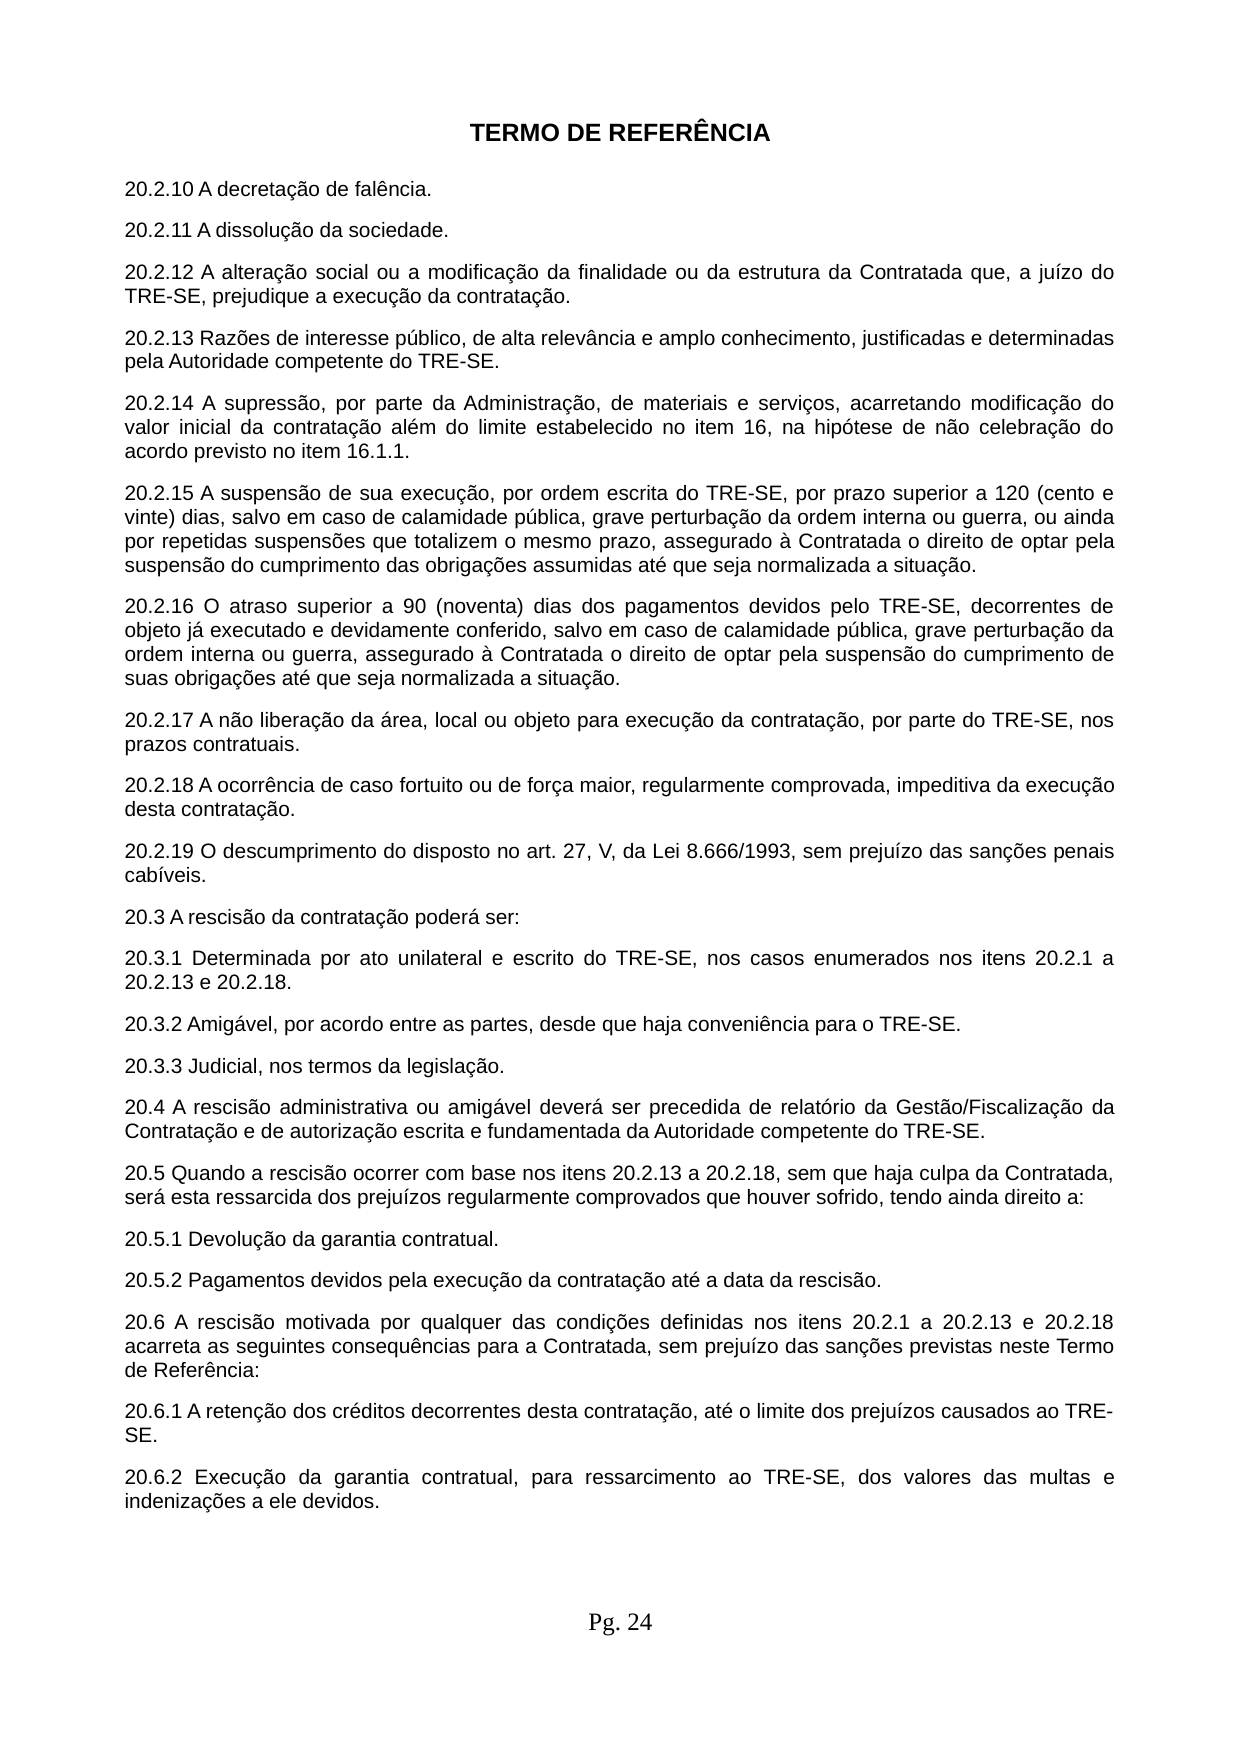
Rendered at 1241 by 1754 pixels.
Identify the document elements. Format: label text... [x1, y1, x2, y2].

text 20.2.16 O atraso superior a 90 (noventa) dias dos pagamentos devidos pelo TRE-SE, decorrentes de objeto já executado e devidamente conferido, salvo em caso de calamidade pública, grave perturbação da ordem interna ou guerra, assegurado à Contratada o direito de optar pela suspensão do cumprimento de suas obrigações até que seja normalizada a situação. [124, 594, 1116, 690]
text 20.2.12 A alteração social ou a modificação da finalidade ou da estrutura da Contratada que, a juízo do TRE-SE, prejudique a execução da contratação. [124, 260, 1116, 308]
text 20.5 Quando a rescisão ocorrer com base nos itens 20.2.13 a 20.2.18, sem que haja culpa da Contratada, será esta ressarcida dos prejuízos regularmente comprovados que houver sofrido, tendo ainda direito a: [124, 1161, 1116, 1209]
text 20.2.11 A dissolução da sociedade. [124, 218, 1116, 242]
text 20.4 A rescisão administrativa ou amigável deverá ser precedida de relatório da Gestão/Fiscalização da Contratação e de autorização escrita e fundamentada da Autoridade competente do TRE-SE. [124, 1095, 1116, 1143]
text 20.6.1 A retenção dos créditos decorrentes desta contratação, até o limite dos prejuízos causados ao TRE-SE. [124, 1399, 1116, 1447]
text 20.3.2 Amigável, por acordo entre as partes, desde que haja conveniência para o TRE-SE. [124, 1012, 1116, 1036]
text 20.5.1 Devolução da garantia contratual. [124, 1226, 1116, 1250]
text 20.2.17 A não liberação da área, local ou objeto para execução da contratação, por parte do TRE-SE, nos prazos contratuais. [124, 708, 1116, 756]
text 20.3.1 Determinada por ato unilateral e escrito do TRE-SE, nos casos enumerados nos itens 20.2.1 a 20.2.13 e 20.2.18. [124, 946, 1116, 994]
text 20.3.3 Judicial, nos termos da legislação. [124, 1053, 1116, 1077]
text 20.2.10 A decretação de falência. [124, 176, 1116, 200]
text 20.2.15 A suspensão de sua execução, por ordem escrita do TRE-SE, por prazo superior a 120 (cento e vinte) dias, salvo em caso de calamidade pública, grave perturbação da ordem interna ou guerra, ou ainda por repetidas suspensões que totalizem o mesmo prazo, assegurado à Contratada o direito de optar pela suspensão do cumprimento das obrigações assumidas até que seja normalizada a situação. [124, 481, 1116, 576]
text 20.2.18 A ocorrência de caso fortuito ou de força maior, regularmente comprovada, impeditiva da execução desta contratação. [124, 773, 1116, 821]
text 20.5.2 Pagamentos devidos pela execução da contratação até a data da rescisão. [124, 1268, 1116, 1292]
text 20.6 A rescisão motivada por qualquer das condições definidas nos itens 20.2.1 a 20.2.13 e 20.2.18 acarreta as seguintes consequências para a Contratada, sem prejuízo das sanções previstas neste Termo de Referência: [124, 1310, 1116, 1382]
text 20.2.14 A supressão, por parte da Administração, de materiais e serviços, acarretando modificação do valor inicial da contratação além do limite estabelecido no item 16, na hipótese de não celebração do acordo previsto no item 16.1.1. [124, 391, 1116, 463]
text 20.2.19 O descumprimento do disposto no art. 27, V, da Lei 8.666/1993, sem prejuízo das sanções penais cabíveis. [124, 839, 1116, 887]
text 20.6.2 Execução da garantia contratual, para ressarcimento ao TRE-SE, dos valores das multas e indenizações a ele devidos. [124, 1465, 1116, 1513]
text 20.3 A rescisão da contratação poderá ser: [124, 904, 1116, 928]
text 20.2.13 Razões de interesse público, de alta relevância e amplo conhecimento, justificadas e determinadas pela Autoridade competente do TRE-SE. [124, 325, 1116, 373]
